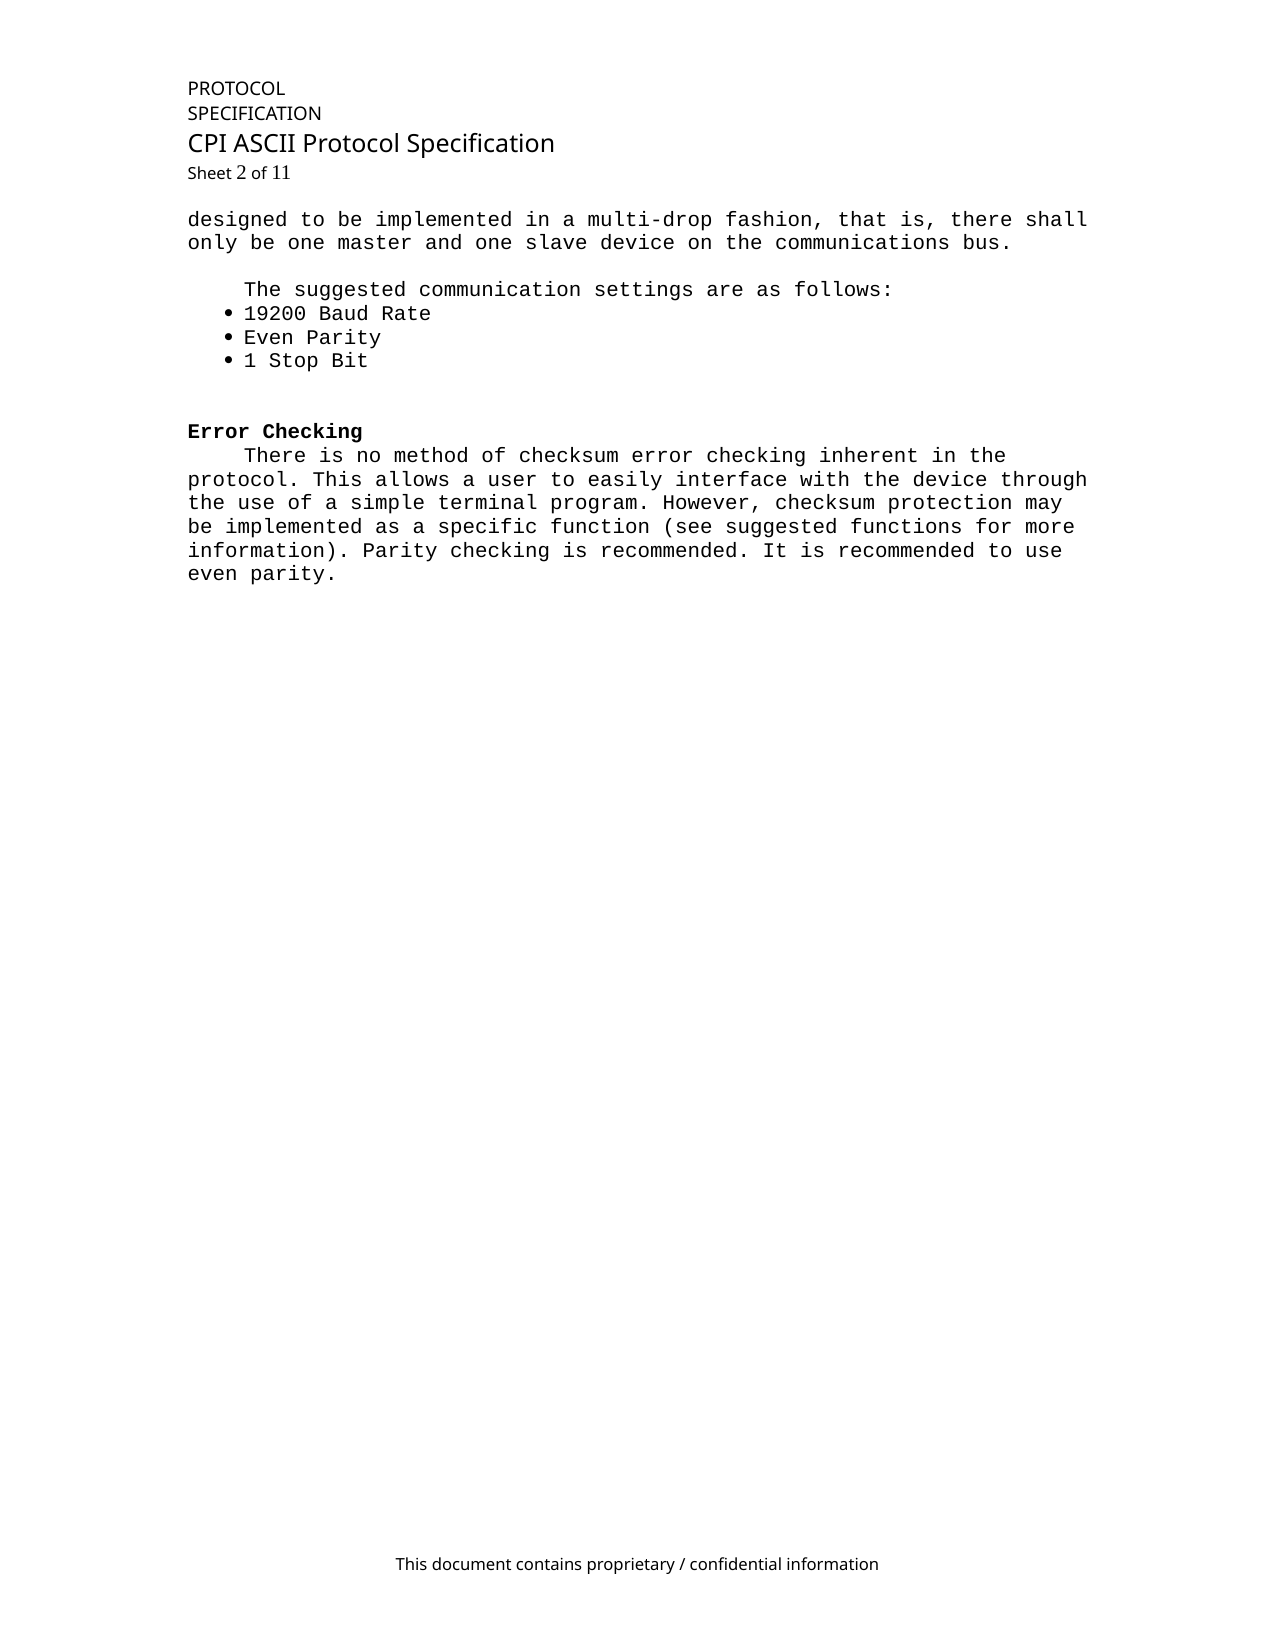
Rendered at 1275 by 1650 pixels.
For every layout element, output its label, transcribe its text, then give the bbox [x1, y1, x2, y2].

list 19200 Baud Rate [225, 303, 1087, 327]
list Even Parity [225, 327, 1087, 350]
text The suggested communication settings are as follows: [187, 279, 1087, 303]
list 1 Stop Bit [225, 350, 1087, 374]
text designed to be implemented in a multi-drop fashion, that is, there shall only be one master and one slave device on the communications bus. [187, 208, 1087, 256]
text There is no method of checksum error checking inherent in the protocol. This allows a user to easily interface with the device through the use of a simple terminal program. However, checksum protection may be implemented as a specific function (see suggested functions for more information). Parity checking is recommended. It is recommended to use even parity. [187, 445, 1087, 587]
text Error Checking [187, 421, 1087, 445]
